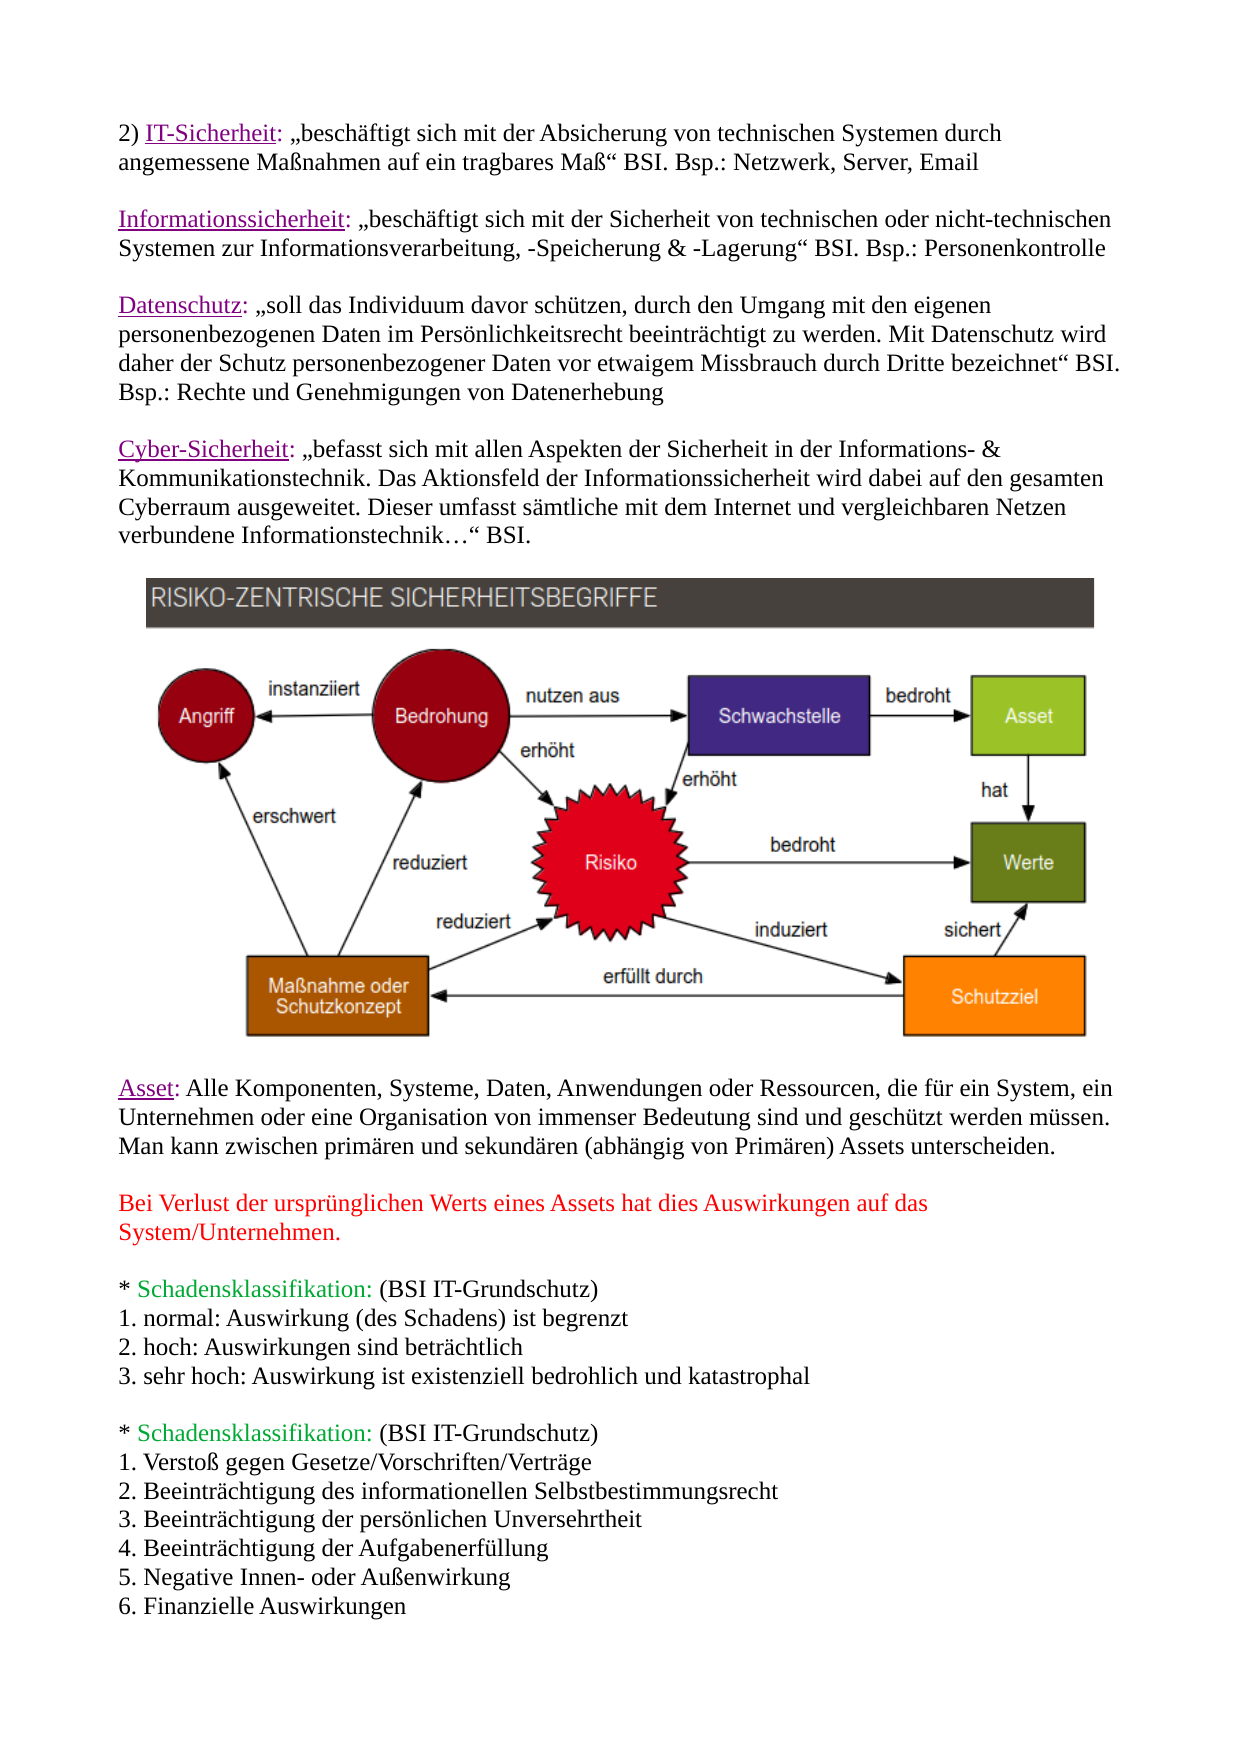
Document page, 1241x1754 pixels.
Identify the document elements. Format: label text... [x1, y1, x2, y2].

text 6. Finanzielle Auswirkungen [118, 1591, 1122, 1619]
text Informationssicherheit: „beschäftigt sich mit der Sicherheit von technischen oder nicht-technischen Systemen zur Informationsverarbeitung, -Speicherung & -Lagerung“ BSI. Bsp.: Personenkontrolle [118, 204, 1122, 262]
text 2. hoch: Auswirkungen sind beträchtlich [118, 1332, 1122, 1361]
text Man kann zwischen primären und sekundären (abhängig von Primären) Assets unterscheiden. [118, 1131, 1122, 1159]
text 1. normal: Auswirkung (des Schadens) ist begrenzt [118, 1303, 1122, 1332]
text 5. Negative Innen- oder Außenwirkung [118, 1562, 1122, 1591]
text Asset: Alle Komponenten, Systeme, Daten, Anwendungen oder Ressourcen, die für ein System, ein Unternehmen oder eine Organisation von immenser Bedeutung sind und geschützt werden müssen. [118, 1073, 1122, 1131]
text Cyber-Sicherheit: „befasst sich mit allen Aspekten der Sicherheit in der Informations- & Kommunikationstechnik. Das Aktionsfeld der Informationssicherheit wird dabei auf den gesamten Cyberraum ausgeweitet. Dieser umfasst sämtliche mit dem Internet und vergleichbaren Netzen verbundene Informationstechnik…“ BSI. [118, 434, 1122, 549]
text * Schadensklassifikation: (BSI IT-Grundschutz) [118, 1418, 1122, 1447]
text Datenschutz: „soll das Individuum davor schützen, durch den Umgang mit den eigenen personenbezogenen Daten im Persönlichkeitsrecht beeinträchtigt zu werden. Mit Datenschutz wird daher der Schutz personenbezogener Daten vor etwaigem Missbrauch durch Dritte bezeichnet“ BSI. [118, 291, 1122, 377]
text Bsp.: Rechte und Genehmigungen von Datenerhebung [118, 377, 1122, 406]
text 2) IT-Sicherheit: „beschäftigt sich mit der Absicherung von technischen Systemen durch angemessene Maßnahmen auf ein tragbares Maß“ BSI. Bsp.: Netzwerk, Server, Email [118, 118, 1122, 176]
text 2. Beeinträchtigung des informationellen Selbstbestimmungsrecht [118, 1476, 1122, 1504]
text 3. sehr hoch: Auswirkung ist existenziell bedrohlich und katastrophal [118, 1361, 1122, 1389]
text Bei Verlust der ursprünglichen Werts eines Assets hat dies Auswirkungen auf das System/Unternehmen. [118, 1188, 1122, 1246]
picture [146, 578, 1095, 1045]
text 4. Beeinträchtigung der Aufgabenerfüllung [118, 1533, 1122, 1562]
text * Schadensklassifikation: (BSI IT-Grundschutz) [118, 1274, 1122, 1303]
text 1. Verstoß gegen Gesetze/Vorschriften/Verträge [118, 1447, 1122, 1476]
text 3. Beeinträchtigung der persönlichen Unversehrtheit [118, 1504, 1122, 1533]
